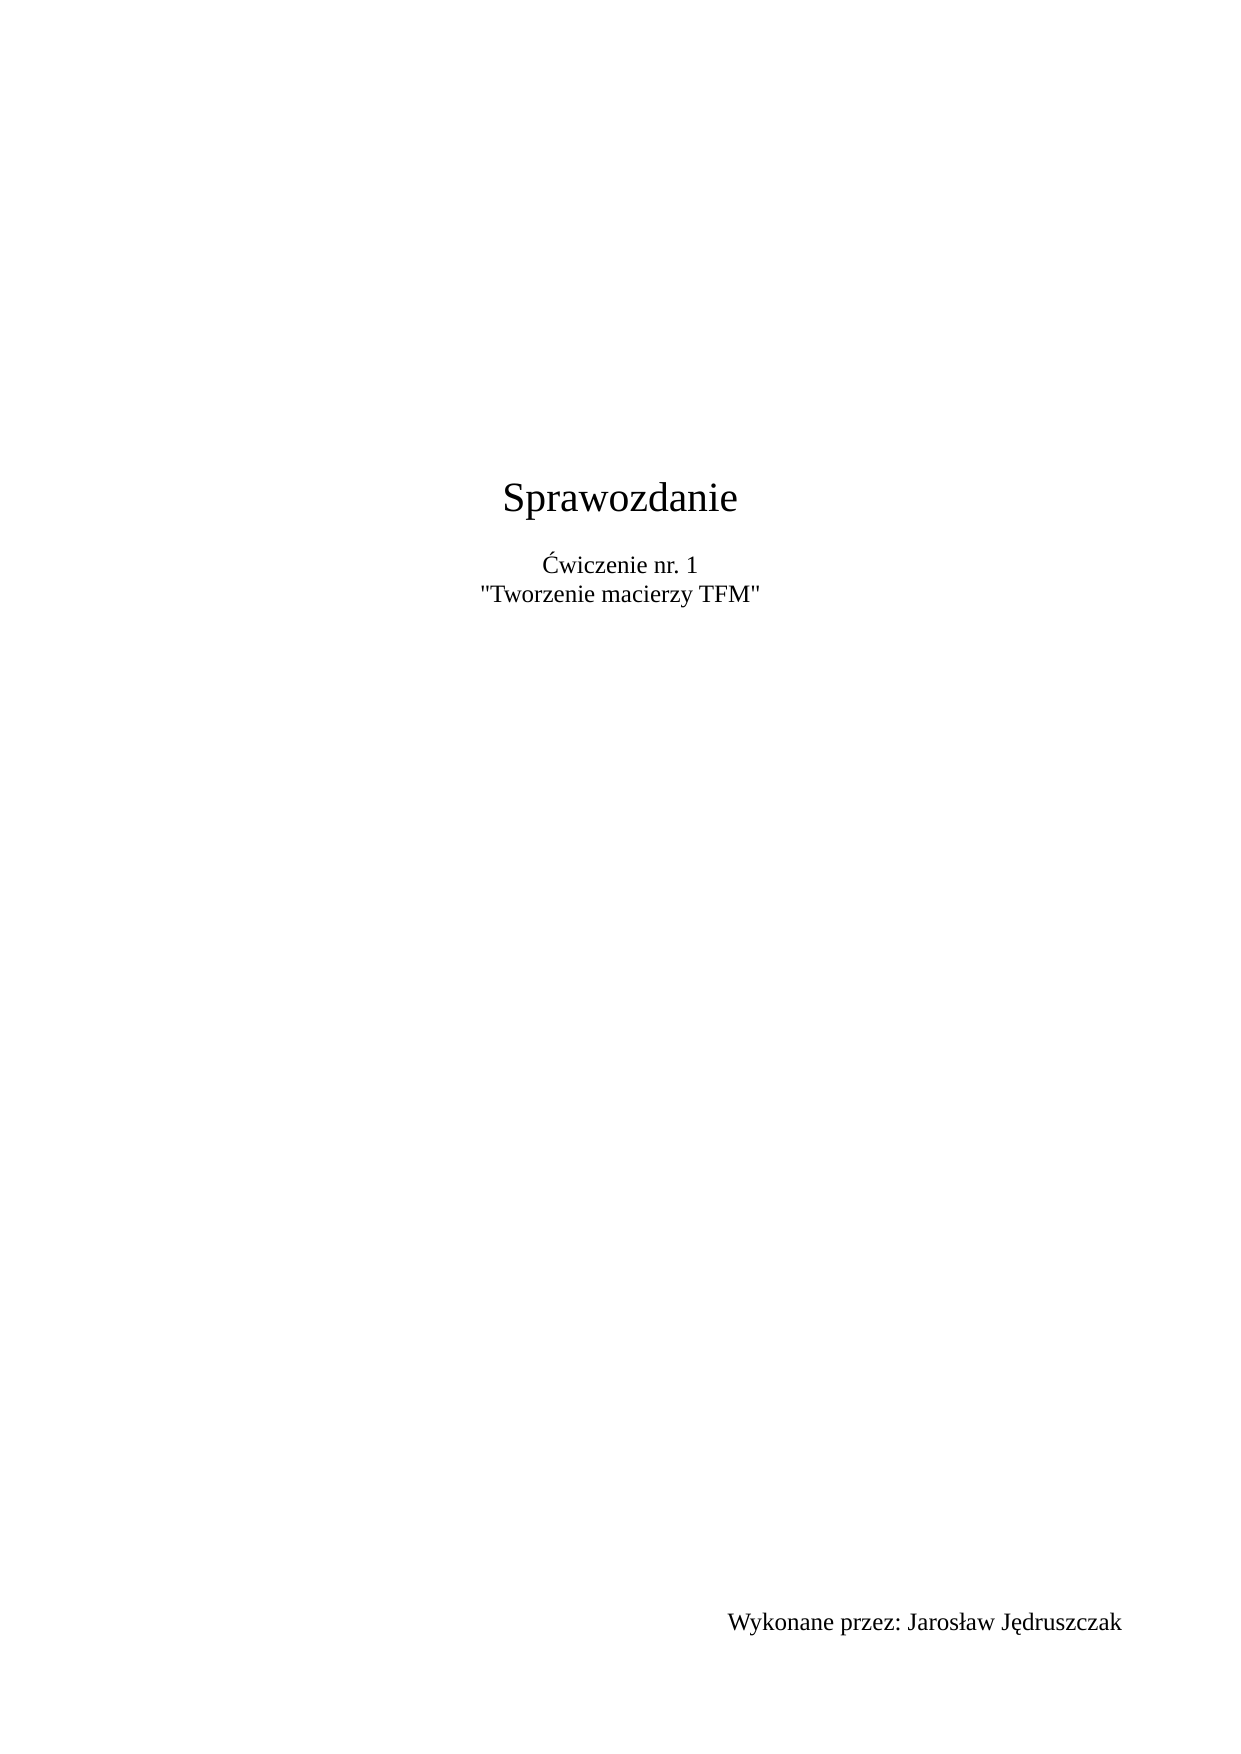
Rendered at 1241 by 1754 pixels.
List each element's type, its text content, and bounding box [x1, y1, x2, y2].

text Ćwiczenie nr. 1 [118, 550, 1122, 579]
text Sprawozdanie [118, 472, 1122, 520]
text "Tworzenie macierzy TFM" [118, 579, 1122, 607]
